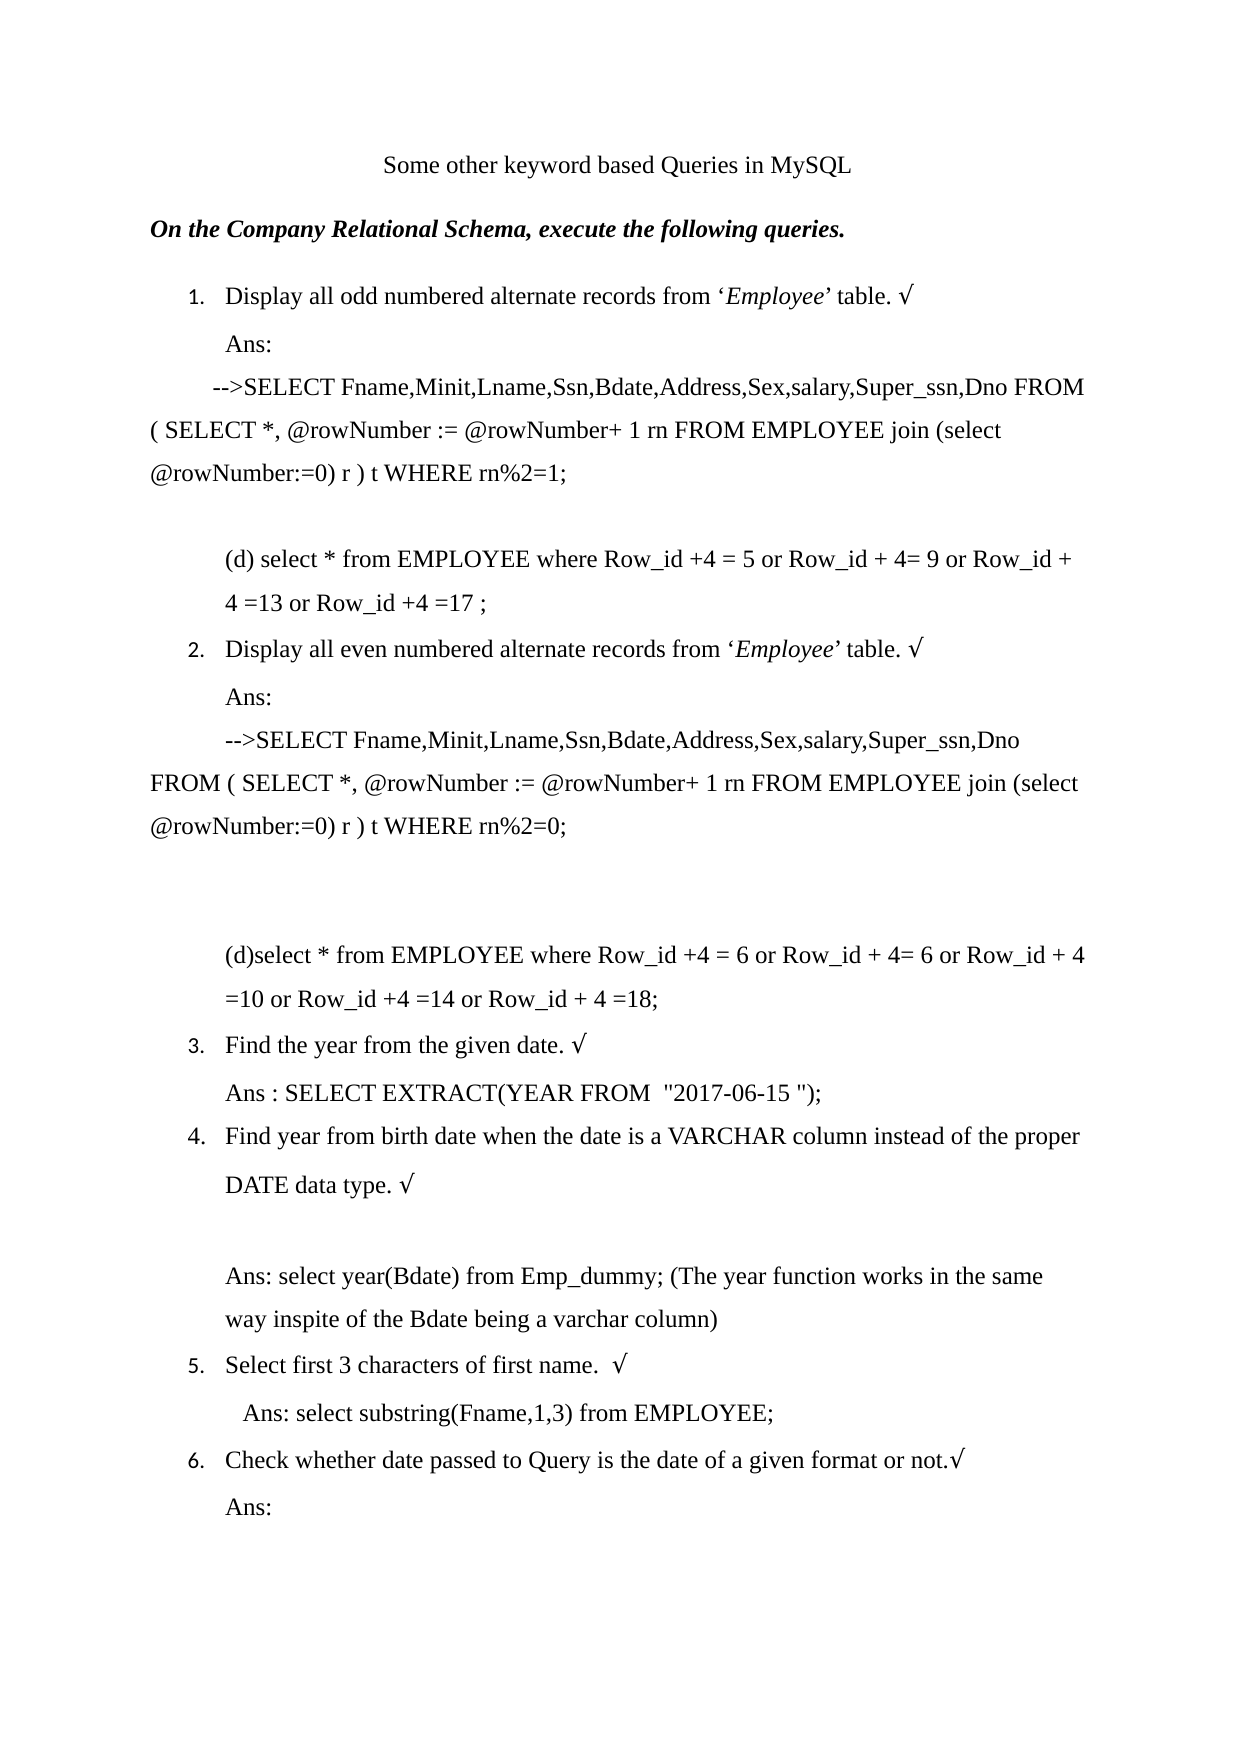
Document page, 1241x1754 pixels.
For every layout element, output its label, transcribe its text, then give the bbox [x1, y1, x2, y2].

list Ans: [225, 1492, 1090, 1521]
list Display all even numbered alternate records from ‘Employee’ table. √ [187, 631, 1090, 665]
list Display all odd numbered alternate records from ‘Employee’ table. √ [187, 278, 1090, 312]
list Ans: select year(Bdate) from Emp_dummy; (The year function works in the same way inspite of the Bdate being a varchar column) [225, 1261, 1090, 1333]
list -->SELECT Fname,Minit,Lname,Ssn,Bdate,Address,Sex,salary,Super_ssn,Dno FROM ( SELECT *, @rowNumber := @rowNumber+ 1 rn FROM EMPLOYEE join (select @rowNumber:=0) r ) t WHERE rn%2=0; [150, 725, 1090, 840]
list Find the year from the given date. √ [187, 1027, 1090, 1061]
text On the Company Relational Schema, execute the following queries. [150, 214, 1090, 243]
list -->SELECT Fname,Minit,Lname,Ssn,Bdate,Address,Sex,salary,Super_ssn,Dno FROM ( SELECT *, @rowNumber := @rowNumber+ 1 rn FROM EMPLOYEE join (select @rowNumber:=0) r ) t WHERE rn%2=1; [150, 372, 1090, 487]
list Ans: select substring(Fname,1,3) from EMPLOYEE; [225, 1398, 1090, 1427]
list (d)select * from EMPLOYEE where Row_id +4 = 6 or Row_id + 4= 6 or Row_id + 4 =10 or Row_id +4 =14 or Row_id + 4 =18; [225, 941, 1090, 1012]
list Ans : SELECT EXTRACT(YEAR FROM "2017-06-15 "); [187, 1078, 1090, 1107]
list Ans: [225, 329, 1090, 358]
list Select first 3 characters of first name. √ [187, 1347, 1090, 1381]
list Find year from birth date when the date is a VARCHAR column instead of the proper DATE data type. √ [187, 1121, 1090, 1201]
list Check whether date passed to Query is the date of a given format or not.√ [187, 1441, 1090, 1475]
text Some other keyword based Queries in MySQL [150, 150, 1090, 179]
list Ans: [225, 682, 1090, 711]
list (d) select * from EMPLOYEE where Row_id +4 = 5 or Row_id + 4= 9 or Row_id + 4 =13 or Row_id +4 =17 ; [225, 544, 1090, 616]
